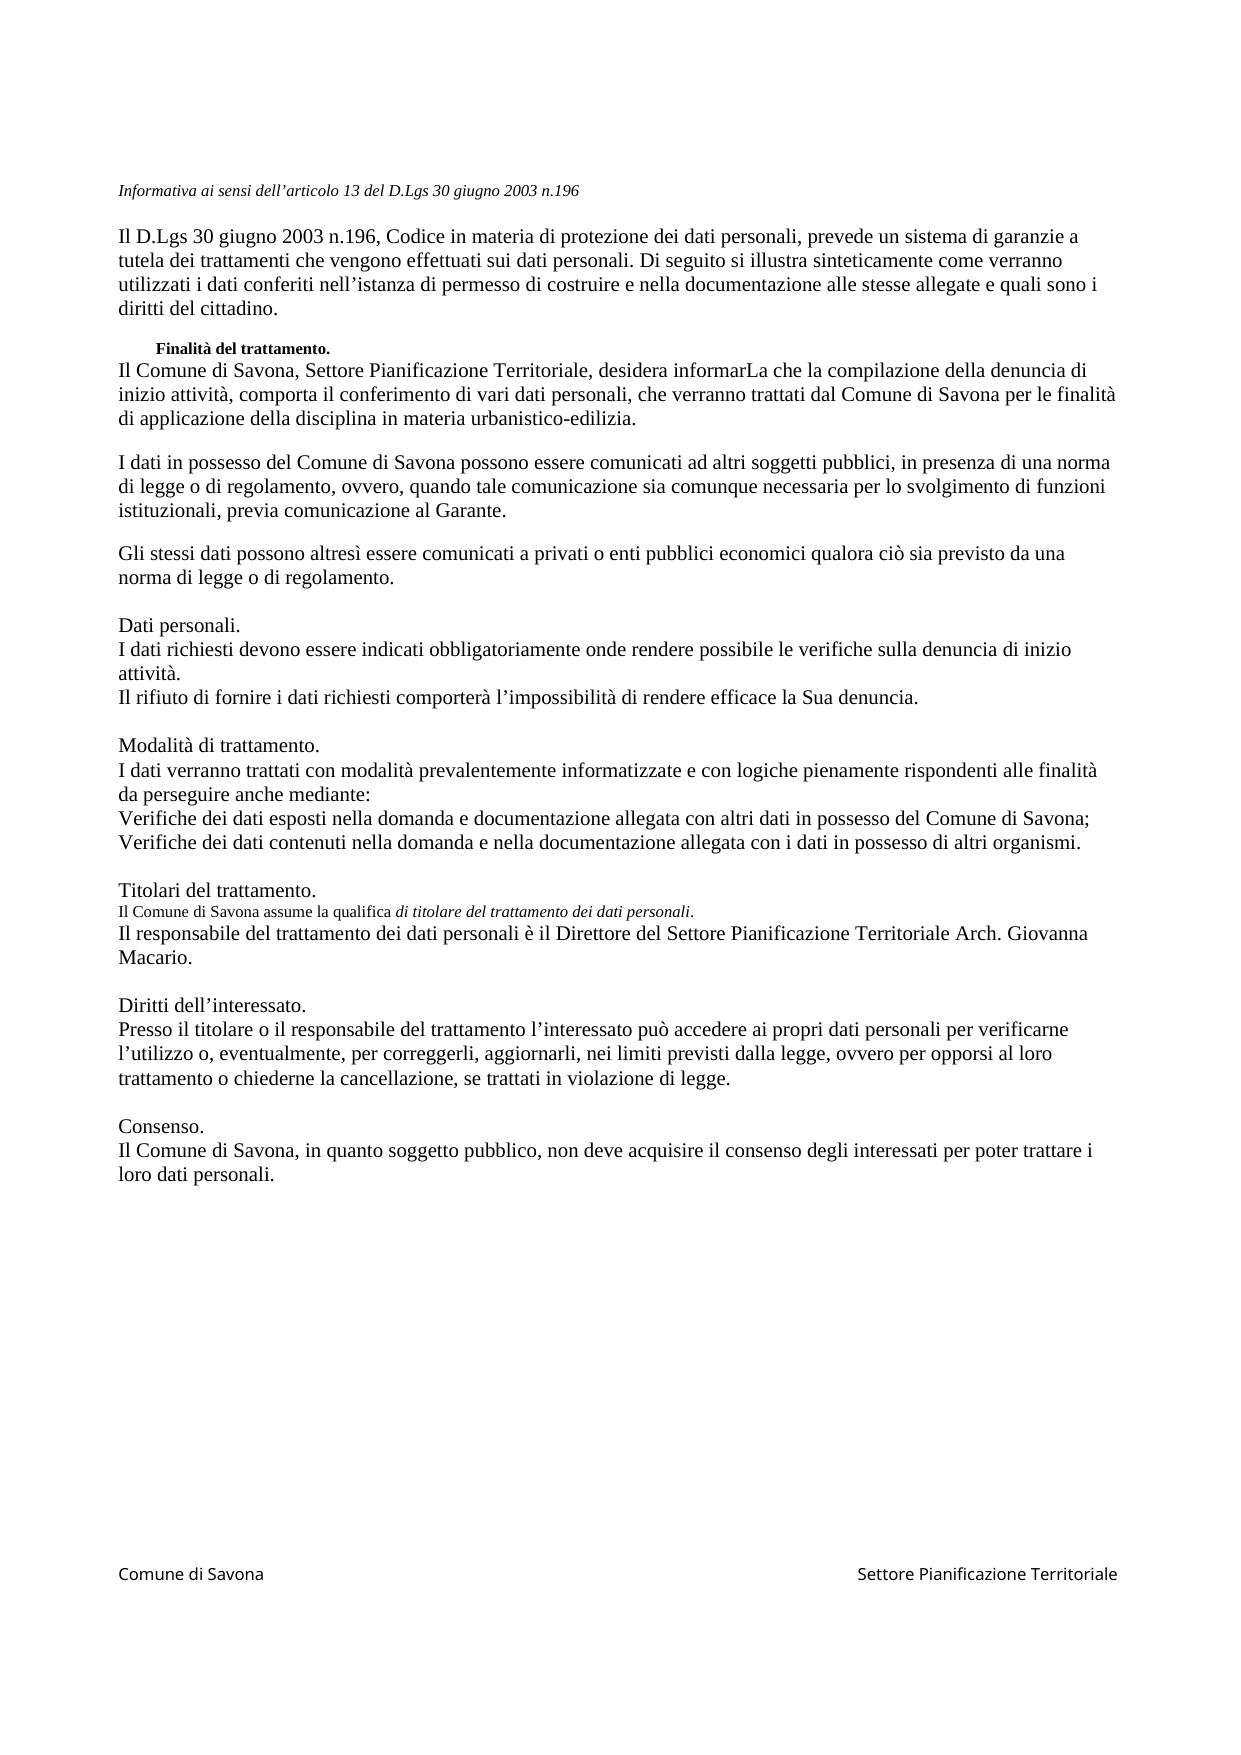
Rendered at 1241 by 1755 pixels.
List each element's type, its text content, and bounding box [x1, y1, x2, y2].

text Il Comune di Savona assume la qualifica di titolare del trattamento dei dati personali. [118, 902, 1122, 921]
text Verifiche dei dati contenuti nella domanda e nella documentazione allegata con i dati in possesso di altri organismi. [118, 830, 1122, 854]
text Il rifiuto di fornire i dati richiesti comporterà l’impossibilità di rendere efficace la Sua denuncia. [118, 685, 1122, 709]
text Presso il titolare o il responsabile del trattamento l’interessato può accedere ai propri dati personali per verificarne l’utilizzo o, eventualmente, per correggerli, aggiornarli, nei limiti previsti dalla legge, ovvero per opporsi al loro trattamento o chiederne la cancellazione, se trattati in violazione di legge. [118, 1017, 1122, 1089]
text Il Comune di Savona, Settore Pianificazione Territoriale, desidera informarLa che la compilazione della denuncia di inizio attività, comporta il conferimento di vari dati personali, che verranno trattati dal Comune di Savona per le finalità di applicazione della disciplina in materia urbanistico-edilizia. [118, 358, 1122, 430]
text Il Comune di Savona, in quanto soggetto pubblico, non deve acquisire il consenso degli interessati per poter trattare i loro dati personali. [118, 1138, 1122, 1186]
text Gli stessi dati possono altresì essere comunicati a privati o enti pubblici economici qualora ciò sia previsto da una norma di legge o di regolamento. [118, 541, 1122, 589]
text I dati richiesti devono essere indicati obbligatoriamente onde rendere possibile le verifiche sulla denuncia di inizio attività. [118, 637, 1122, 685]
text Diritti dell’interessato. [118, 993, 1122, 1017]
text I dati in possesso del Comune di Savona possono essere comunicati ad altri soggetti pubblici, in presenza di una norma di legge o di regolamento, ovvero, quando tale comunicazione sia comunque necessaria per lo svolgimento di funzioni istituzionali, previa comunicazione al Garante. [118, 449, 1122, 522]
text Finalità del trattamento. [118, 339, 1122, 358]
text Modalità di trattamento. [118, 733, 1122, 757]
subtitle Informativa ai sensi dell’articolo 13 del D.Lgs 30 giugno 2003 n.196 [118, 180, 1122, 199]
text I dati verranno trattati con modalità prevalentemente informatizzate e con logiche pienamente rispondenti alle finalità da perseguire anche mediante: [118, 757, 1122, 806]
text Il D.Lgs 30 giugno 2003 n.196, Codice in materia di protezione dei dati personali, prevede un sistema di garanzie a tutela dei trattamenti che vengono effettuati sui dati personali. Di seguito si illustra sinteticamente come verranno utilizzati i dati conferiti nell’istanza di permesso di costruire e nella documentazione alle stesse allegate e quali sono i diritti del cittadino. [118, 224, 1122, 320]
text Titolari del trattamento. [118, 878, 1122, 902]
text Il responsabile del trattamento dei dati personali è il Direttore del Settore Pianificazione Territoriale Arch. Giovanna Macario. [118, 921, 1122, 969]
text Verifiche dei dati esposti nella domanda e documentazione allegata con altri dati in possesso del Comune di Savona; [118, 806, 1122, 830]
text Dati personali. [118, 613, 1122, 637]
text Consenso. [118, 1113, 1122, 1138]
